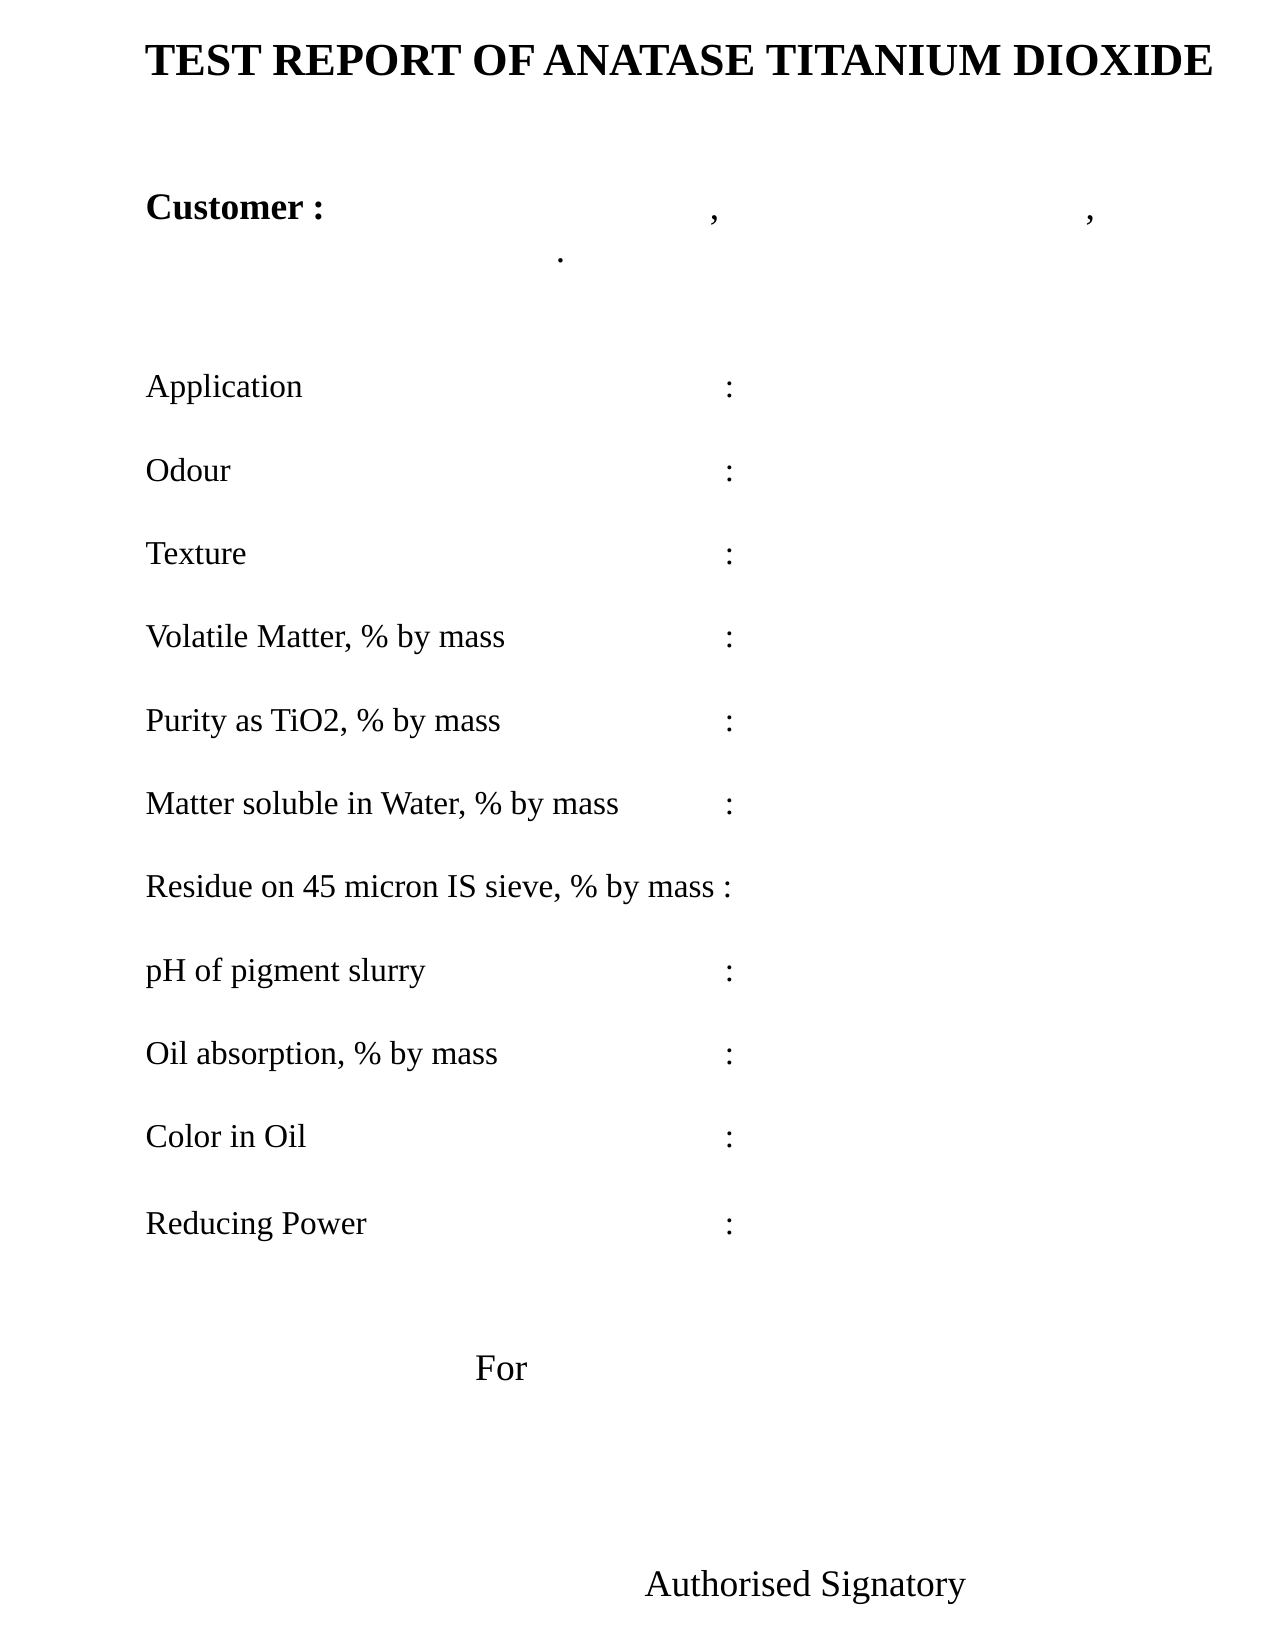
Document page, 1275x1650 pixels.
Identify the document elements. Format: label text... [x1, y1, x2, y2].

text Oil absorption, % by mass : <o.oil_absorption or 0> [70, 1033, 1252, 1071]
text Residue on 45 micron IS sieve, % by mass : <o.residue or 0> [70, 866, 1252, 905]
text For <o.lead_id.company_id.name or ''> [33, 1345, 1252, 1388]
text Authorised Signatory [33, 1561, 1252, 1604]
text Color in Oil : <o.color_in_oil or ''> [70, 1116, 1252, 1155]
text Odour : <o.odour or ''> [70, 450, 1252, 488]
text Reducing Power : <o.reducing_power or ''> [70, 1200, 1252, 1272]
text Matter soluble in Water, % by mass : <o.matter_soluble or 0> [70, 783, 1252, 821]
text Purity as TiO2, % by mass : <o.purity_as_tio2 or 0> [70, 700, 1252, 738]
text TEST REPORT OF ANATASE TITANIUM DIOXIDE [33, 33, 1252, 85]
text Texture : <o.texture or ''> [70, 533, 1252, 571]
text Volatile Matter, % by mass : <o.volatile_matter or 0> [70, 616, 1252, 655]
text pH of pigment slurry : <o.ph_of_pigment_slurry or 0> [70, 950, 1252, 988]
text Application : <o.application_id.name or ''> [70, 366, 1252, 405]
text Customer : <o.lead_id.name or ''>, <o.lead_id.city or ''>, <o.lead_id.state_id.name or ''>. <line['qc_date']> [33, 184, 1252, 271]
text </for> [33, 278, 1252, 321]
text <for each="line in get_qc_date(o.lead_id.id)"> [61, 139, 1252, 183]
